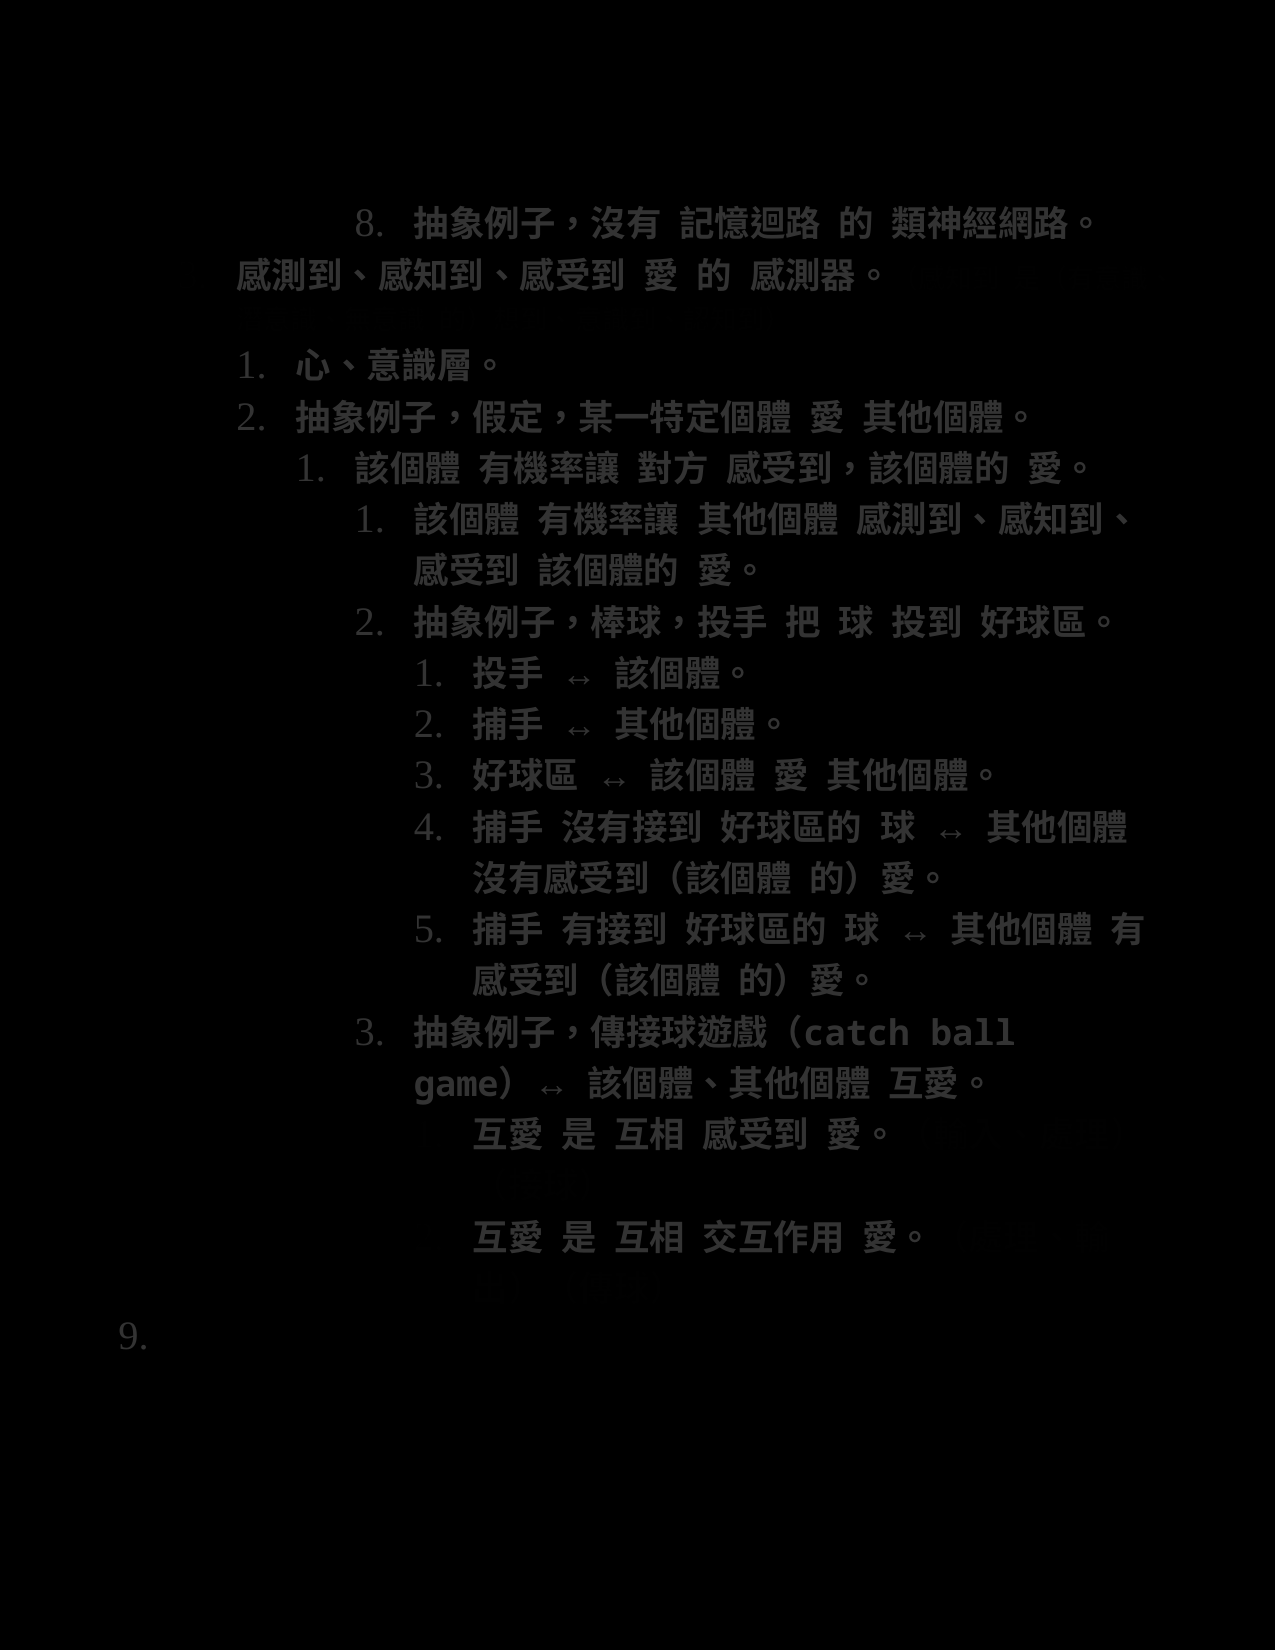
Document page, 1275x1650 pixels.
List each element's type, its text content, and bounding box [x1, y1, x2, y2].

list 互愛 是 互相 交互作用 愛。（處理、輸出）（傳球） [413, 1209, 1157, 1312]
list 好球區 ↔ 該個體 愛 其他個體。 [413, 748, 1157, 799]
list 感測到、感知到、感受到 愛 的 感測器。（感知到 是（有意識、潛意識、無意識 的）想到、意識到、認知到） [177, 247, 1157, 338]
list 抽象例子，棒球，投手 把 球 投到 好球區。 [354, 594, 1157, 645]
list 投手 ↔ 該個體。 [413, 645, 1157, 696]
list 捕手 有接到 好球區的 球 ↔ 其他個體 有感受到（該個體 的）愛。 [413, 901, 1157, 1004]
list 捕手 ↔ 其他個體。 [413, 696, 1157, 748]
list 捕手 沒有接到 好球區的 球 ↔ 其他個體 沒有感受到（該個體 的）愛。 [413, 799, 1157, 901]
list 該個體 有機率讓 對方 感受到，該個體的 愛。 [295, 440, 1157, 491]
list 心、意識層。 [236, 338, 1157, 389]
list 抽象例子，沒有 記憶迴路 的 類神經網路。 [354, 196, 1157, 247]
list 抽象例子，傳接球遊戲（catch ball game）↔ 該個體、其他個體 互愛。 [354, 1004, 1157, 1107]
list 互愛 是 互相 感受到 愛。（輸入、處理）（接球） [413, 1107, 1157, 1209]
list 該個體 有機率讓 其他個體 感測到、感知到、感受到 該個體的 愛。 [354, 491, 1157, 594]
list 抽象例子，假定，某一特定個體 愛 其他個體。 [236, 389, 1157, 440]
